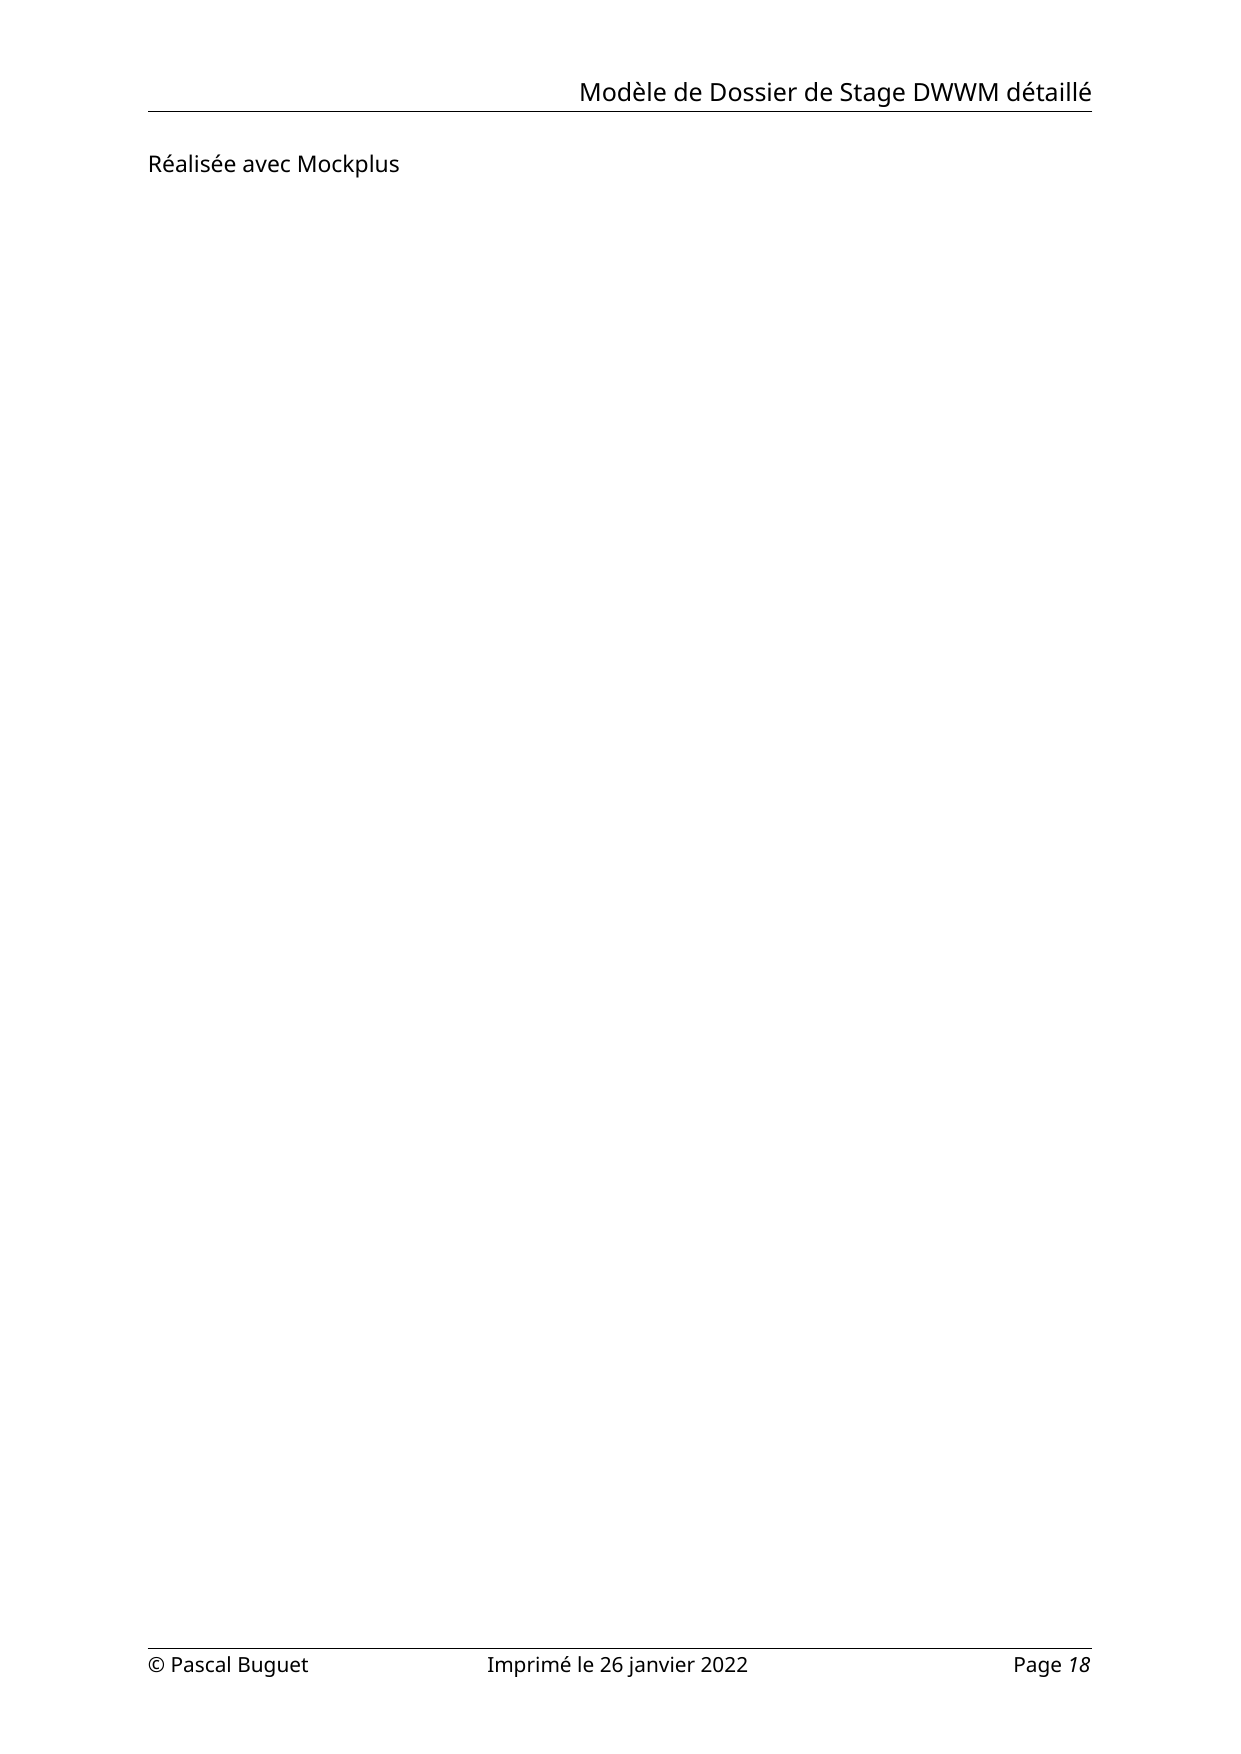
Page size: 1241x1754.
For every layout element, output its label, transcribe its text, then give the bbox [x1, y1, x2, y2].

text Réalisée avec Mockplus [148, 148, 1092, 179]
